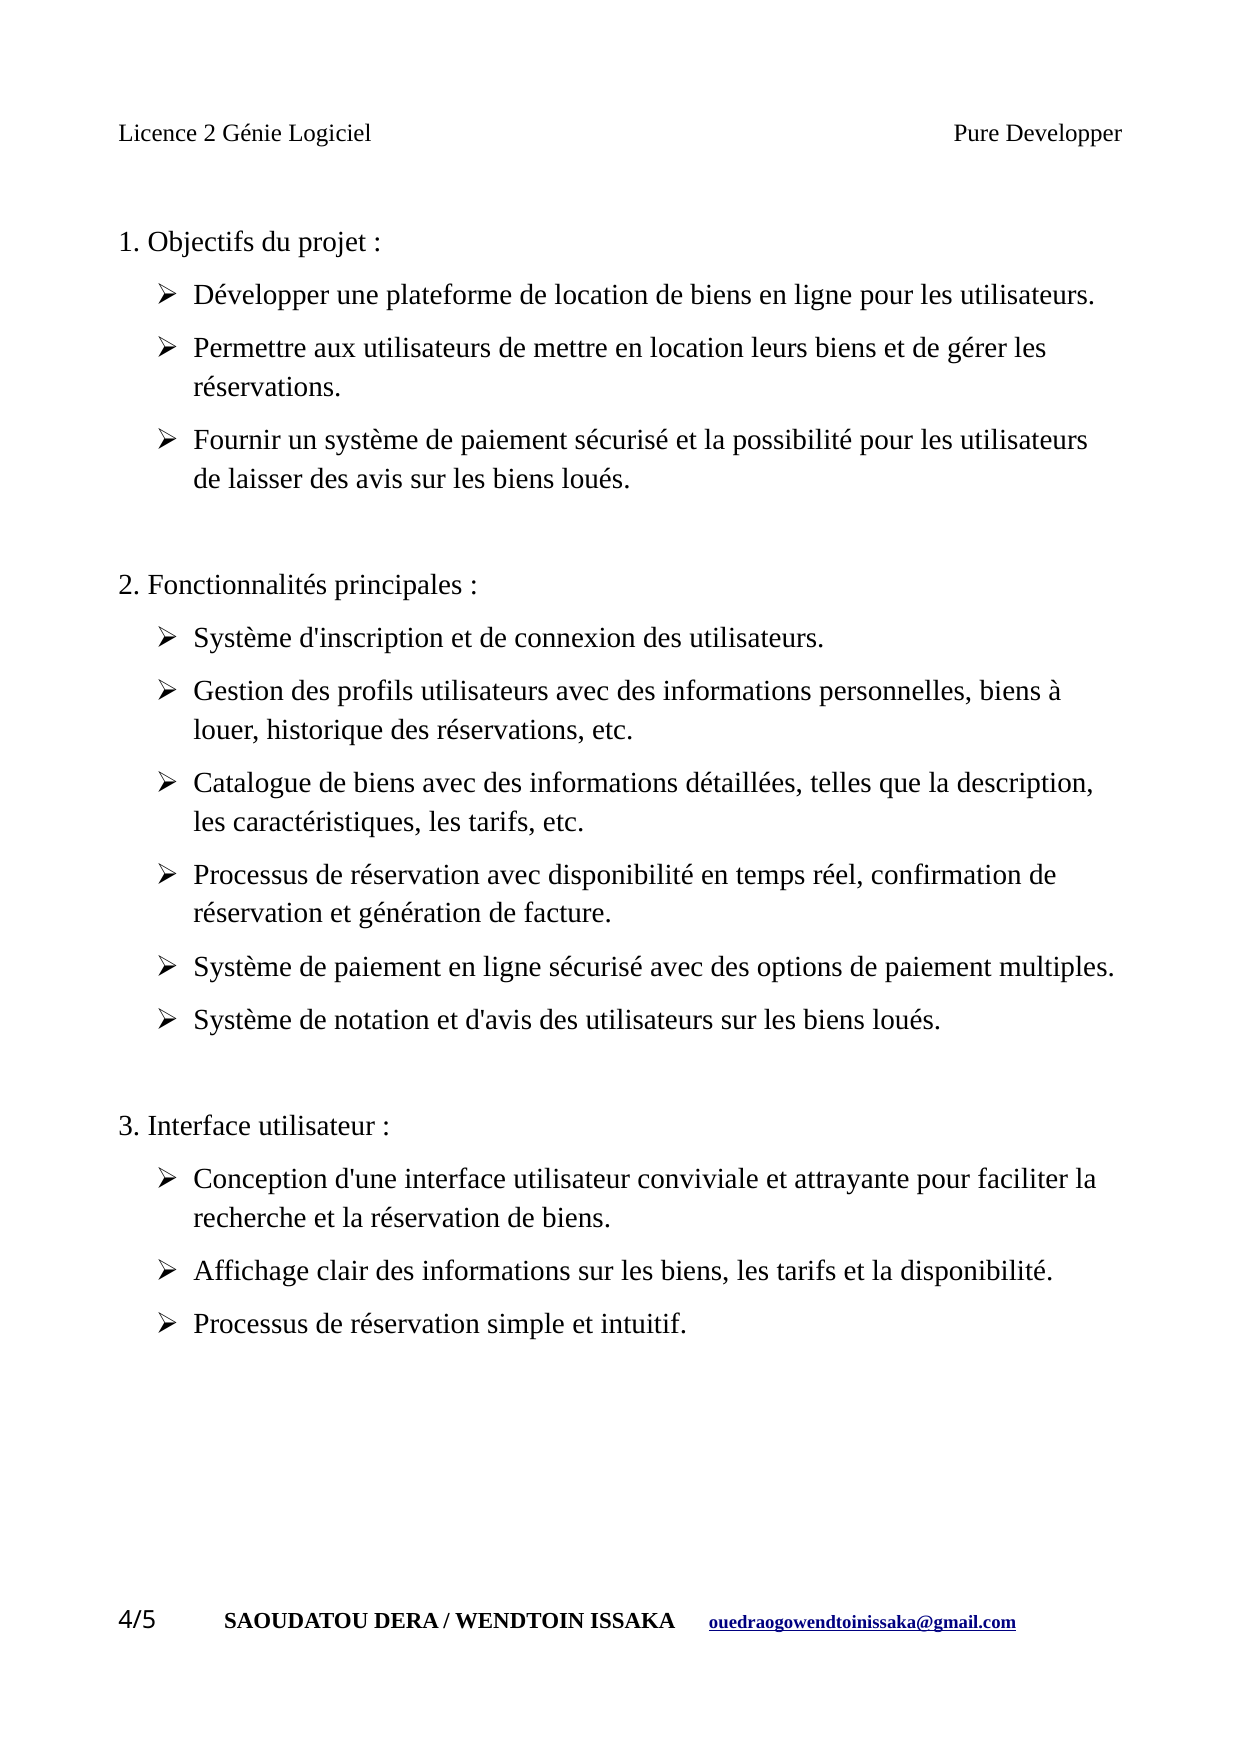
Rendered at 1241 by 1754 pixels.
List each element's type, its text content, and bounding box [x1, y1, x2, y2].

list Conception d'une interface utilisateur conviviale et attrayante pour faciliter la recherche et la réservation de biens. [156, 1161, 1122, 1233]
list Processus de réservation avec disponibilité en temps réel, confirmation de réservation et génération de facture. [156, 857, 1122, 929]
text 1. Objectifs du projet : [118, 224, 1122, 257]
list Système de paiement en ligne sécurisé avec des options de paiement multiples. [156, 949, 1122, 982]
text 3. Interface utilisateur : [118, 1108, 1122, 1142]
list Système de notation et d'avis des utilisateurs sur les biens loués. [156, 1002, 1122, 1036]
list Permettre aux utilisateurs de mettre en location leurs biens et de gérer les réservations. [156, 330, 1122, 402]
text 2. Fonctionnalités principales : [118, 567, 1122, 601]
list Développer une plateforme de location de biens en ligne pour les utilisateurs. [156, 277, 1122, 311]
list Fournir un système de paiement sécurisé et la possibilité pour les utilisateurs de laisser des avis sur les biens loués. [156, 422, 1122, 494]
list Processus de réservation simple et intuitif. [156, 1306, 1122, 1340]
list Catalogue de biens avec des informations détaillées, telles que la description, les caractéristiques, les tarifs, etc. [156, 765, 1122, 837]
list Système d'inscription et de connexion des utilisateurs. [156, 620, 1122, 654]
list Affichage clair des informations sur les biens, les tarifs et la disponibilité. [156, 1253, 1122, 1287]
list Gestion des profils utilisateurs avec des informations personnelles, biens à louer, historique des réservations, etc. [156, 673, 1122, 746]
